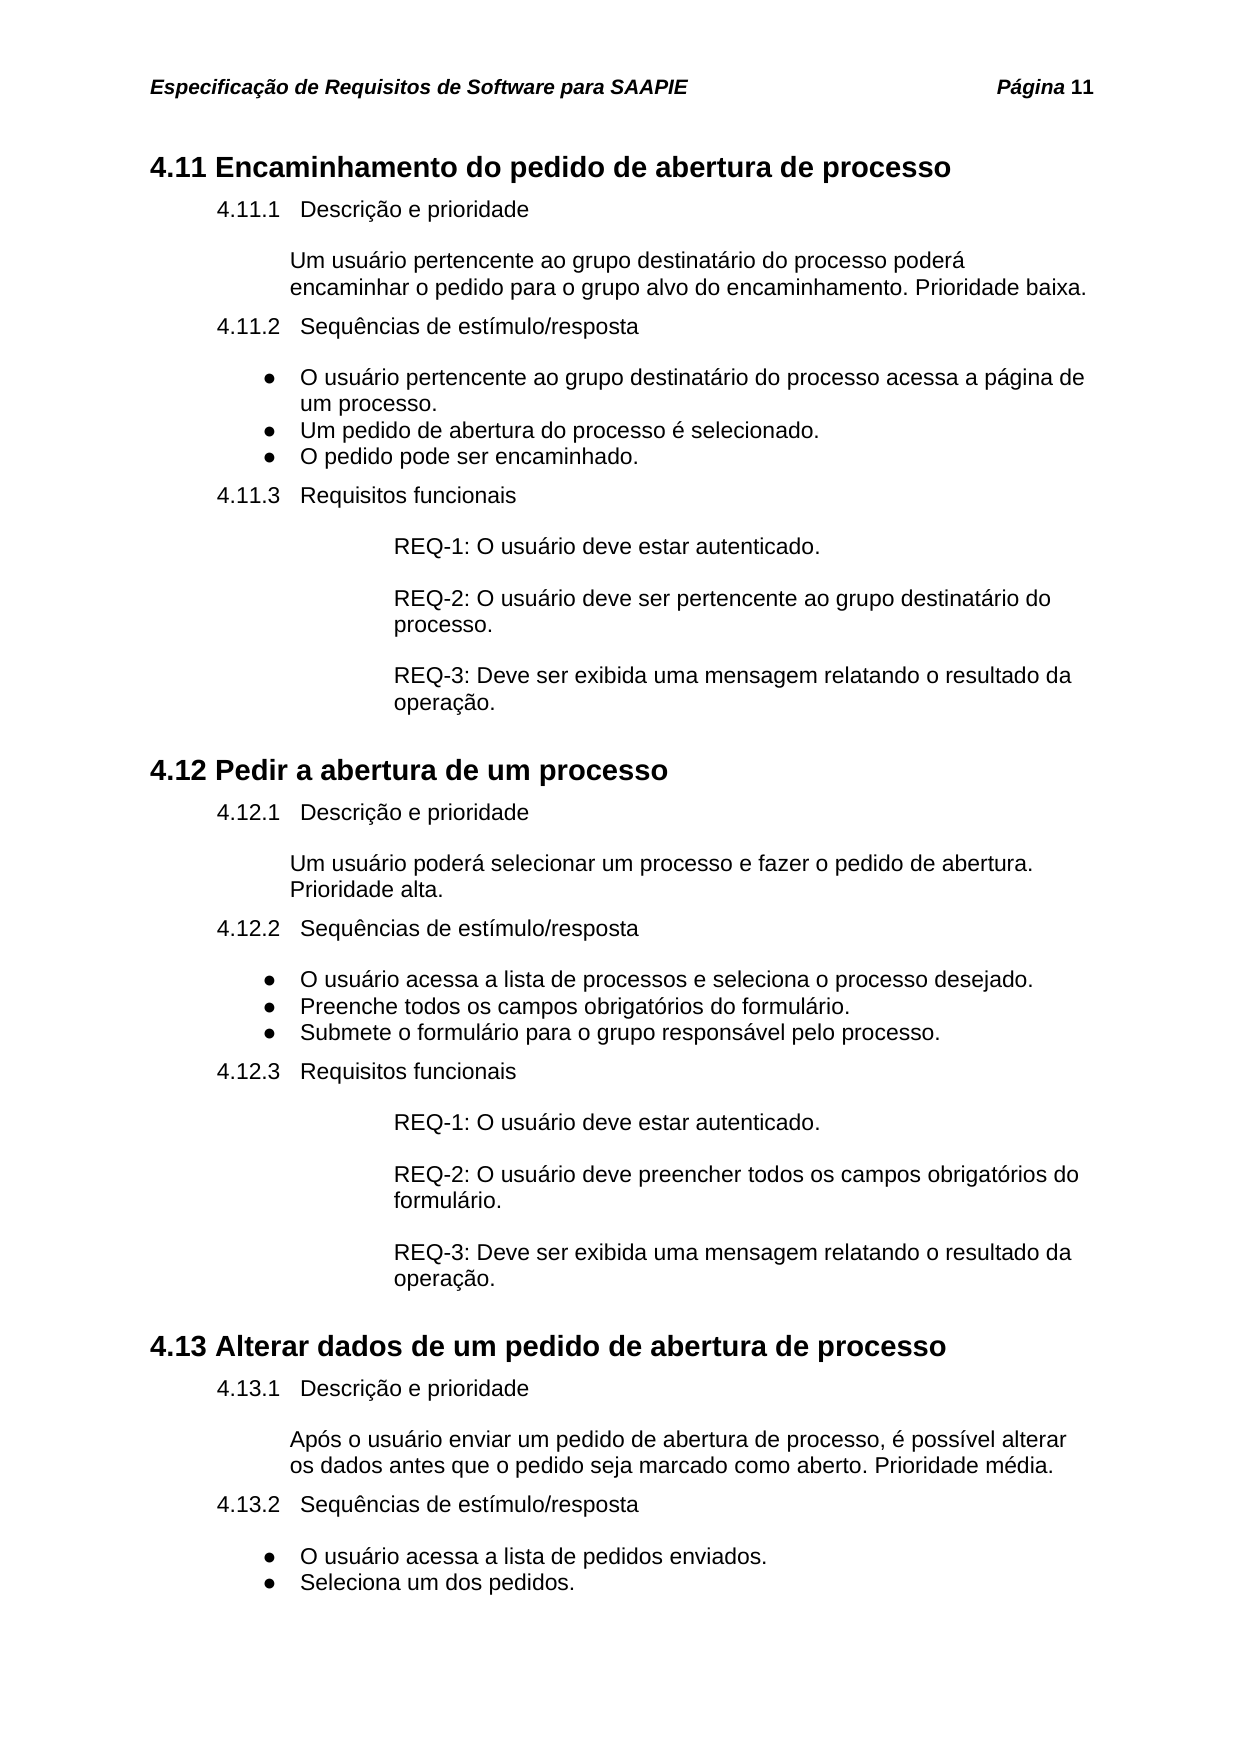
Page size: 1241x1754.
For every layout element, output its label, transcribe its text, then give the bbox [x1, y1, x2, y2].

text 4.11.2 Sequências de estímulo/resposta [217, 313, 1090, 339]
text 4.13.2 Sequências de estímulo/resposta [217, 1491, 1090, 1518]
list O pedido pode ser encaminhado. [262, 443, 1090, 469]
text 4.11.1 Descrição e prioridade [217, 196, 1090, 222]
text Após o usuário enviar um pedido de abertura de processo, é possível alterar os dados antes que o pedido seja marcado como aberto. Prioridade média. [289, 1426, 1090, 1479]
subtitle 4.13 Alterar dados de um pedido de abertura de processo [150, 1329, 1090, 1362]
text 4.12.1 Descrição e prioridade [217, 798, 1090, 825]
list O usuário pertencente ao grupo destinatário do processo acessa a página de um processo. [262, 364, 1090, 417]
subtitle 4.11 Encaminhamento do pedido de abertura de processo [150, 150, 1090, 183]
text Um usuário pertencente ao grupo destinatário do processo poderá encaminhar o pedido para o grupo alvo do encaminhamento. Prioridade baixa. [289, 247, 1090, 300]
text REQ-1: O usuário deve estar autenticado. [394, 1109, 1090, 1136]
text 4.13.1 Descrição e prioridade [217, 1375, 1090, 1401]
text 4.12.2 Sequências de estímulo/resposta [217, 915, 1090, 941]
text REQ-1: O usuário deve estar autenticado. [394, 533, 1090, 559]
list Seleciona um dos pedidos. [262, 1569, 1090, 1595]
list Um pedido de abertura do processo é selecionado. [262, 417, 1090, 443]
list Preenche todos os campos obrigatórios do formulário. [262, 993, 1090, 1019]
list O usuário acessa a lista de processos e seleciona o processo desejado. [262, 966, 1090, 993]
list O usuário acessa a lista de pedidos enviados. [262, 1543, 1090, 1569]
subtitle 4.12 Pedir a abertura de um processo [150, 752, 1090, 786]
text REQ-3: Deve ser exibida uma mensagem relatando o resultado da operação. [394, 1238, 1090, 1291]
text REQ-2: O usuário deve preencher todos os campos obrigatórios do formulário. [394, 1161, 1090, 1213]
text REQ-3: Deve ser exibida uma mensagem relatando o resultado da operação. [394, 662, 1090, 715]
text REQ-2: O usuário deve ser pertencente ao grupo destinatário do processo. [394, 584, 1090, 637]
list Submete o formulário para o grupo responsável pelo processo. [262, 1019, 1090, 1046]
text Um usuário poderá selecionar um processo e fazer o pedido de abertura. Prioridade alta. [289, 850, 1090, 903]
text 4.12.3 Requisitos funcionais [217, 1058, 1090, 1084]
text 4.11.3 Requisitos funcionais [217, 482, 1090, 508]
